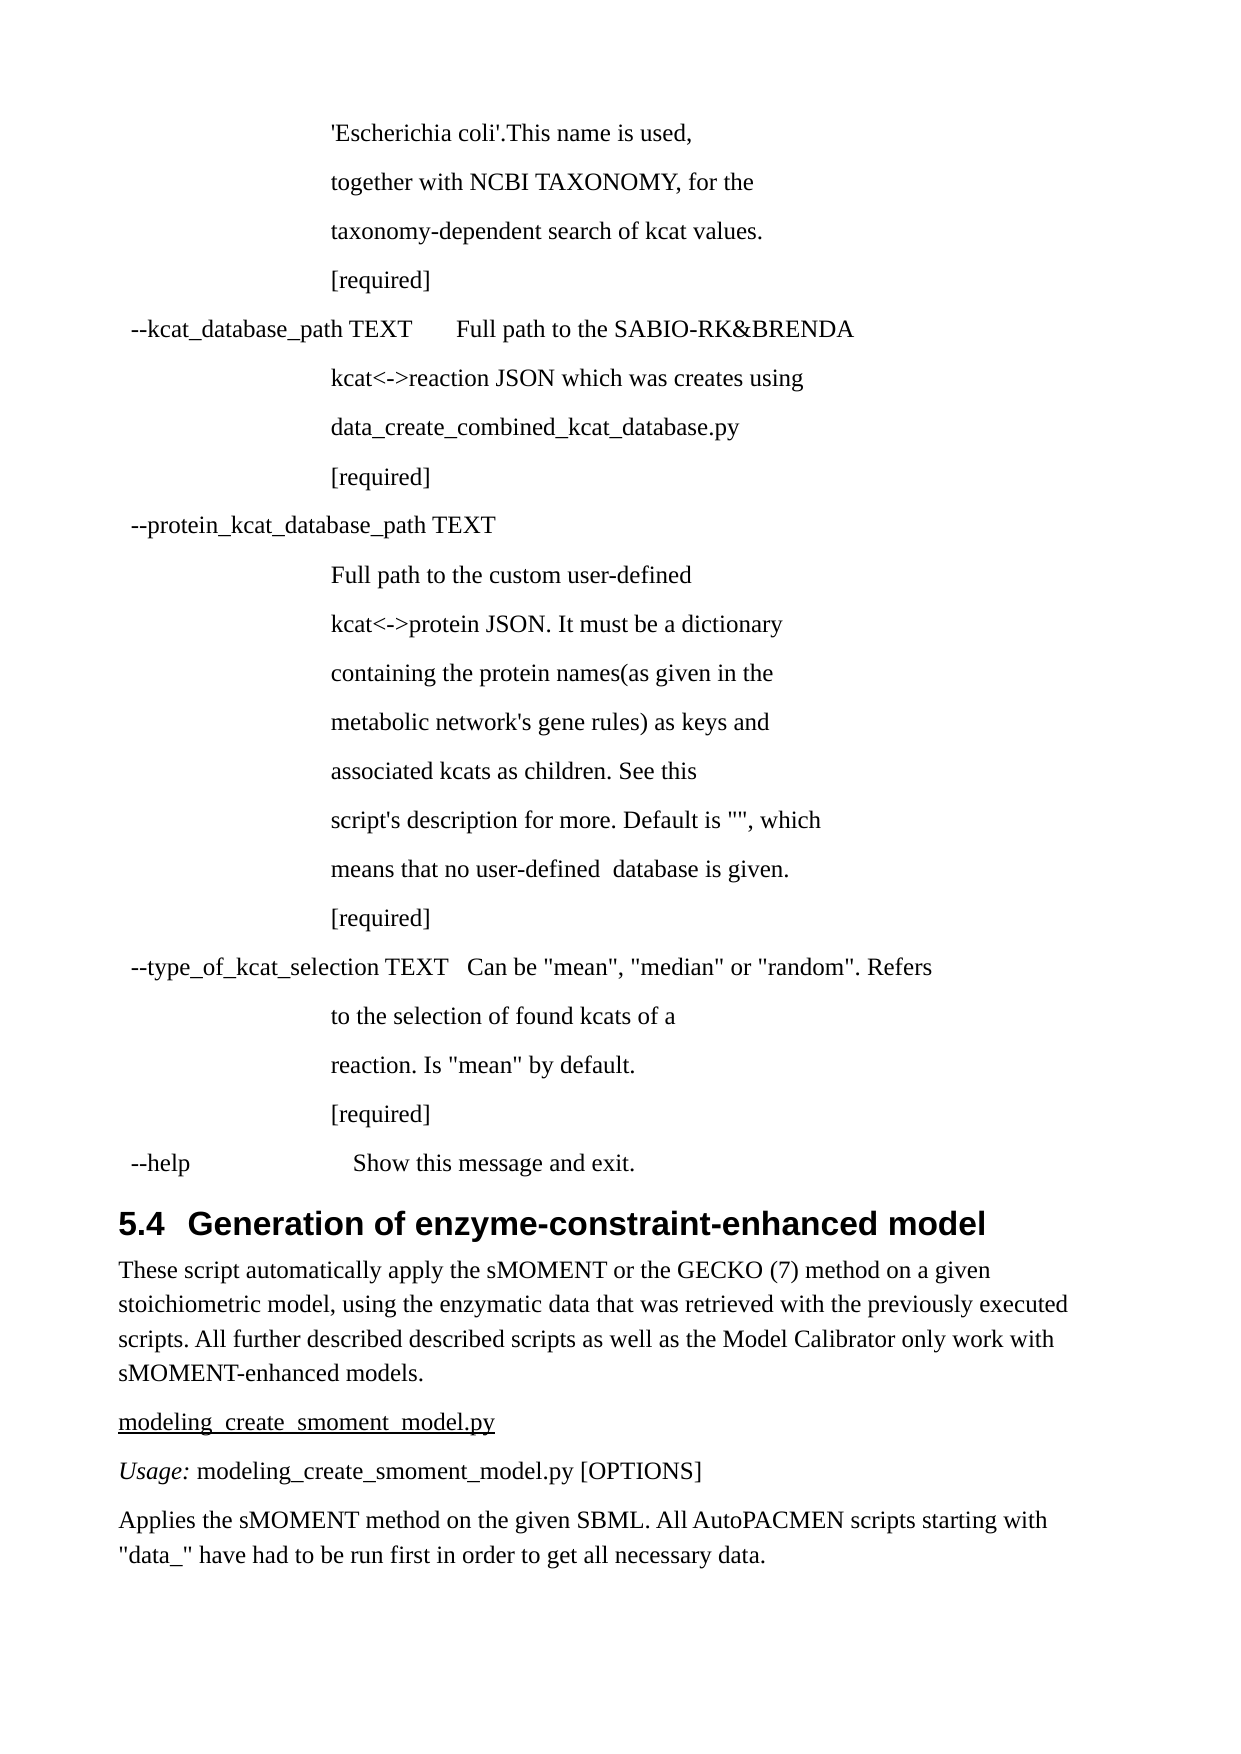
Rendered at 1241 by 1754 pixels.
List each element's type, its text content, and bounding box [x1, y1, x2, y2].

text --protein_kcat_database_path TEXT [118, 511, 1122, 539]
text data_create_combined_kcat_database.py [118, 412, 1122, 441]
text These script automatically apply the sMOMENT or the GECKO (7) method on a given stoichiometric model, using the enzymatic data that was retrieved with the previously executed scripts. All further described described scripts as well as the Model Calibrator only work with sMOMENT-enhanced models. [118, 1255, 1122, 1387]
text modeling_create_smoment_model.py [118, 1407, 1122, 1436]
text kcat<->protein JSON. It must be a dictionary [118, 609, 1122, 637]
text containing the protein names(as given in the [118, 658, 1122, 687]
text Full path to the custom user-defined [118, 560, 1122, 588]
text to the selection of found kcats of a [118, 1001, 1122, 1030]
text associated kcats as children. See this [118, 756, 1122, 785]
text --help Show this message and exit. [118, 1148, 1122, 1177]
text taxonomy-dependent search of kcat values. [118, 216, 1122, 245]
text reaction. Is "mean" by default. [118, 1050, 1122, 1079]
text [required] [118, 903, 1122, 932]
text --type_of_kcat_selection TEXT Can be "mean", "median" or "random". Refers [118, 952, 1122, 981]
text means that no user-defined database is given. [118, 854, 1122, 883]
text script's description for more. Default is "", which [118, 805, 1122, 834]
text Usage: modeling_create_smoment_model.py [OPTIONS] [118, 1456, 1122, 1485]
text --kcat_database_path TEXT Full path to the SABIO-RK&BRENDA [118, 314, 1122, 343]
text kcat<->reaction JSON which was creates using [118, 363, 1122, 392]
text Applies the sMOMENT method on the given SBML. All AutoPACMEN scripts starting with "data_" have had to be run first in order to get all necessary data. [118, 1506, 1122, 1569]
text [required] [118, 265, 1122, 294]
text metabolic network's gene rules) as keys and [118, 707, 1122, 736]
text [required] [118, 1099, 1122, 1128]
subtitle Generation of enzyme-constraint-enhanced model [118, 1204, 1122, 1242]
text 'Escherichia coli'.This name is used, [118, 118, 1122, 147]
text [required] [118, 462, 1122, 490]
text together with NCBI TAXONOMY, for the [118, 167, 1122, 196]
